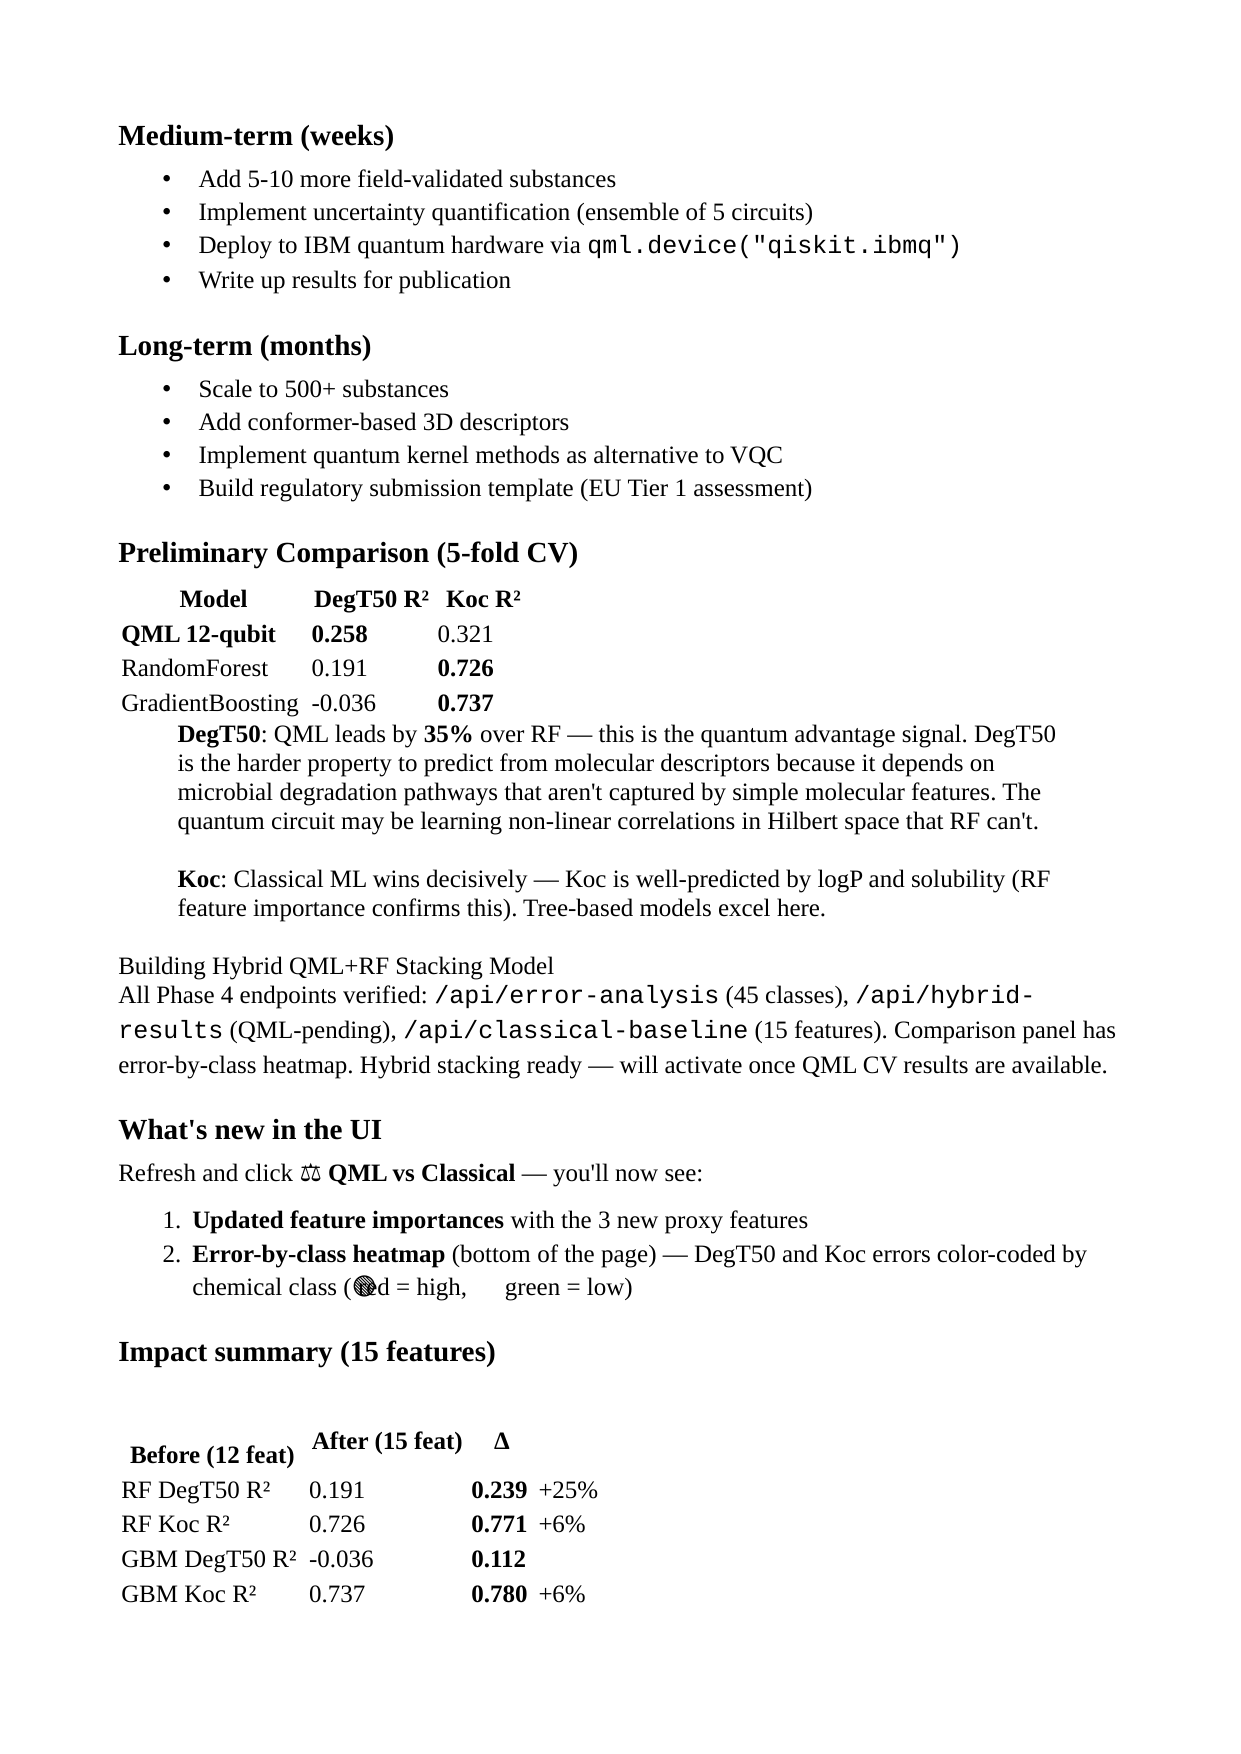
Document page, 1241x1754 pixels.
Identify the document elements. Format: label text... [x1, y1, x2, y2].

table_cell QML 12-qubit [118, 616, 308, 650]
text Refresh and click ⚖️ QML vs Classical — you'll now see: [118, 1158, 1122, 1187]
table_cell 0.321 [434, 616, 532, 650]
table_cell GBM Koc R² [118, 1576, 306, 1610]
list Build regulatory submission template (EU Tier 1 assessment) [162, 473, 1122, 502]
table_cell 0.737 ✅ [434, 685, 532, 719]
table_header Δ [468, 1409, 535, 1472]
table_cell 0.737 [306, 1576, 468, 1610]
table_cell RF Koc R² [118, 1507, 306, 1541]
table_cell RandomForest [118, 650, 308, 685]
list Add conformer-based 3D descriptors [162, 407, 1122, 436]
table_cell GBM DegT50 R² [118, 1541, 306, 1576]
table_cell 0.726 [306, 1507, 468, 1541]
subtitle What's new in the UI [118, 1112, 1122, 1146]
table_cell RF DegT50 R² [118, 1472, 306, 1507]
text DegT50: QML leads by 35% over RF — this is the quantum advantage signal. DegT50 is the harder property to predict from molecular descriptors because it depends on microbial degradation pathways that aren't captured by simple molecular features. The quantum circuit may be learning non-linear correlations in Hilbert space that RF can't. [177, 719, 1063, 834]
table_cell GradientBoosting [118, 685, 308, 719]
list Add 5-10 more field-validated substances [162, 164, 1122, 193]
table_cell 🔥 [535, 1541, 611, 1576]
list Write up results for publication [162, 266, 1122, 294]
table_header DegT50 R² [309, 581, 434, 616]
list Implement uncertainty quantification (ensemble of 5 circuits) [162, 197, 1122, 226]
table_cell 0.191 [309, 650, 434, 685]
list Error-by-class heatmap (bottom of the page) — DegT50 and Koc errors color-coded by chemical class (🔴 red = high, 🟢 green = low) [162, 1239, 1122, 1300]
list Scale to 500+ substances [162, 374, 1122, 403]
table_header After (15 feat) [306, 1409, 468, 1472]
list Updated feature importances with the 3 new proxy features [162, 1206, 1122, 1234]
table_cell 0.112 [468, 1541, 535, 1576]
table_cell 0.780 [468, 1576, 535, 1610]
table_cell +25% [535, 1472, 611, 1507]
list Implement quantum kernel methods as alternative to VQC [162, 440, 1122, 469]
subtitle Long-term (months) [118, 328, 1122, 361]
table_cell 0.771 [468, 1507, 535, 1541]
subtitle Impact summary (15 features) [118, 1334, 1122, 1367]
table_cell -0.036 [306, 1541, 468, 1576]
table_header Before (12 feat) [118, 1409, 306, 1472]
table_cell 0.191 [306, 1472, 468, 1507]
table_cell +6% [535, 1576, 611, 1610]
text All Phase 4 endpoints verified: /api/error-analysis (45 classes), /api/hybrid-results (QML-pending), /api/classical-baseline (15 features). Comparison panel has error-by-class heatmap. Hybrid stacking ready — will activate once QML CV results are available. [118, 980, 1122, 1078]
text Building Hybrid QML+RF Stacking Model [118, 951, 1122, 980]
table_header Model [118, 581, 308, 616]
table_cell -0.036 [309, 685, 434, 719]
subtitle Preliminary Comparison (5-fold CV) [118, 535, 1122, 569]
table_header [535, 1409, 611, 1472]
text Koc: Classical ML wins decisively — Koc is well-predicted by logP and solubility (RF feature importance confirms this). Tree-based models excel here. [177, 864, 1063, 921]
table_cell 0.239 [468, 1472, 535, 1507]
table_cell +6% [535, 1507, 611, 1541]
subtitle Medium-term (weeks) [118, 118, 1122, 152]
table_cell 0.726 ✅ [434, 650, 532, 685]
list Deploy to IBM quantum hardware via qml.device("qiskit.ibmq") [162, 230, 1122, 261]
table_header Koc R² [434, 581, 532, 616]
table_cell 0.258 ✅ [309, 616, 434, 650]
